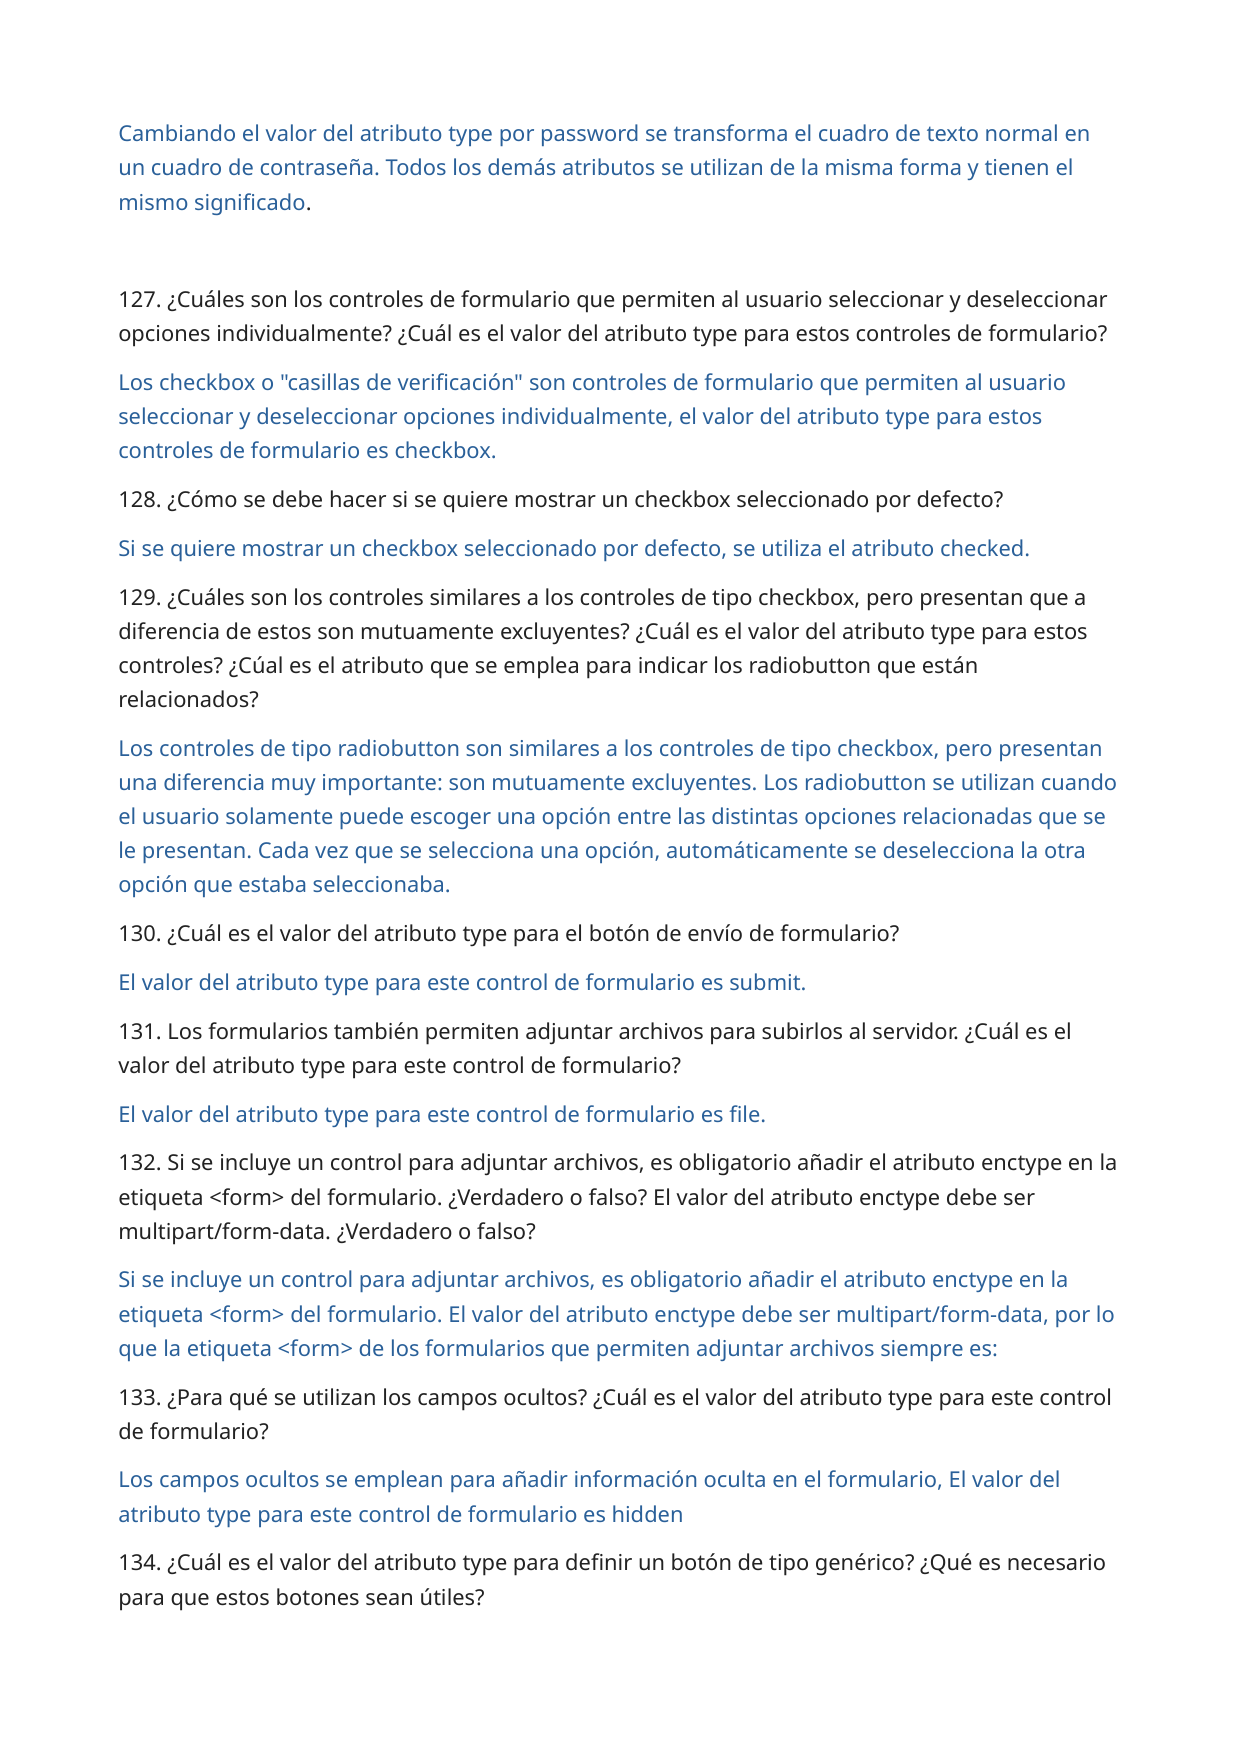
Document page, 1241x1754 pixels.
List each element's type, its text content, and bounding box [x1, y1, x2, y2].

text 133. ¿Para qué se utilizan los campos ocultos? ¿Cuál es el valor del atributo type para este control de formulario? [118, 1381, 1122, 1445]
text 130. ¿Cuál es el valor del atributo type para el botón de envío de formulario? [118, 918, 1122, 948]
text Si se quiere mostrar un checkbox seleccionado por defecto, se utiliza el atributo checked. [118, 533, 1122, 562]
text Si se incluye un control para adjuntar archivos, es obligatorio añadir el atributo enctype en la etiqueta <form> del formulario. El valor del atributo enctype debe ser multipart/form-data, por lo que la etiqueta <form> de los formularios que permiten adjuntar archivos siempre es: [118, 1264, 1122, 1362]
text 128. ¿Cómo se debe hacer si se quiere mostrar un checkbox seleccionado por defecto? [118, 484, 1122, 514]
text Los controles de tipo radiobutton son similares a los controles de tipo checkbox, pero presentan una diferencia muy importante: son mutuamente excluyentes. Los radiobutton se utilizan cuando el usuario solamente puede escoger una opción entre las distintas opciones relacionadas que se le presentan. Cada vez que se selecciona una opción, automáticamente se deselecciona la otra opción que estaba seleccionaba. [118, 733, 1122, 899]
text 134. ¿Cuál es el valor del atributo type para definir un botón de tipo genérico? ¿Qué es necesario para que estos botones sean útiles? [118, 1547, 1122, 1611]
text 127. ¿Cuáles son los controles de formulario que permiten al usuario seleccionar y deseleccionar opciones individualmente? ¿Cuál es el valor del atributo type para estos controles de formulario? [118, 284, 1122, 348]
text Cambiando el valor del atributo type por password se transforma el cuadro de texto normal en un cuadro de contraseña. Todos los demás atributos se utilizan de la misma forma y tienen el mismo significado. [118, 118, 1122, 216]
text Los checkbox o "casillas de verificación" son controles de formulario que permiten al usuario seleccionar y deseleccionar opciones individualmente, el valor del atributo type para estos controles de formulario es checkbox. [118, 367, 1122, 465]
text 132. Si se incluye un control para adjuntar archivos, es obligatorio añadir el atributo enctype en la etiqueta <form> del formulario. ¿Verdadero o falso? El valor del atributo enctype debe ser multipart/form-data. ¿Verdadero o falso? [118, 1147, 1122, 1245]
text El valor del atributo type para este control de formulario es submit. [118, 967, 1122, 997]
text 129. ¿Cuáles son los controles similares a los controles de tipo checkbox, pero presentan que a diferencia de estos son mutuamente excluyentes? ¿Cuál es el valor del atributo type para estos controles? ¿Cúal es el atributo que se emplea para indicar los radiobutton que están relacionados? [118, 581, 1122, 714]
text 131. Los formularios también permiten adjuntar archivos para subirlos al servidor. ¿Cuál es el valor del atributo type para este control de formulario? [118, 1016, 1122, 1079]
text Los campos ocultos se emplean para añadir información oculta en el formulario, El valor del atributo type para este control de formulario es hidden [118, 1464, 1122, 1528]
text El valor del atributo type para este control de formulario es file. [118, 1098, 1122, 1128]
